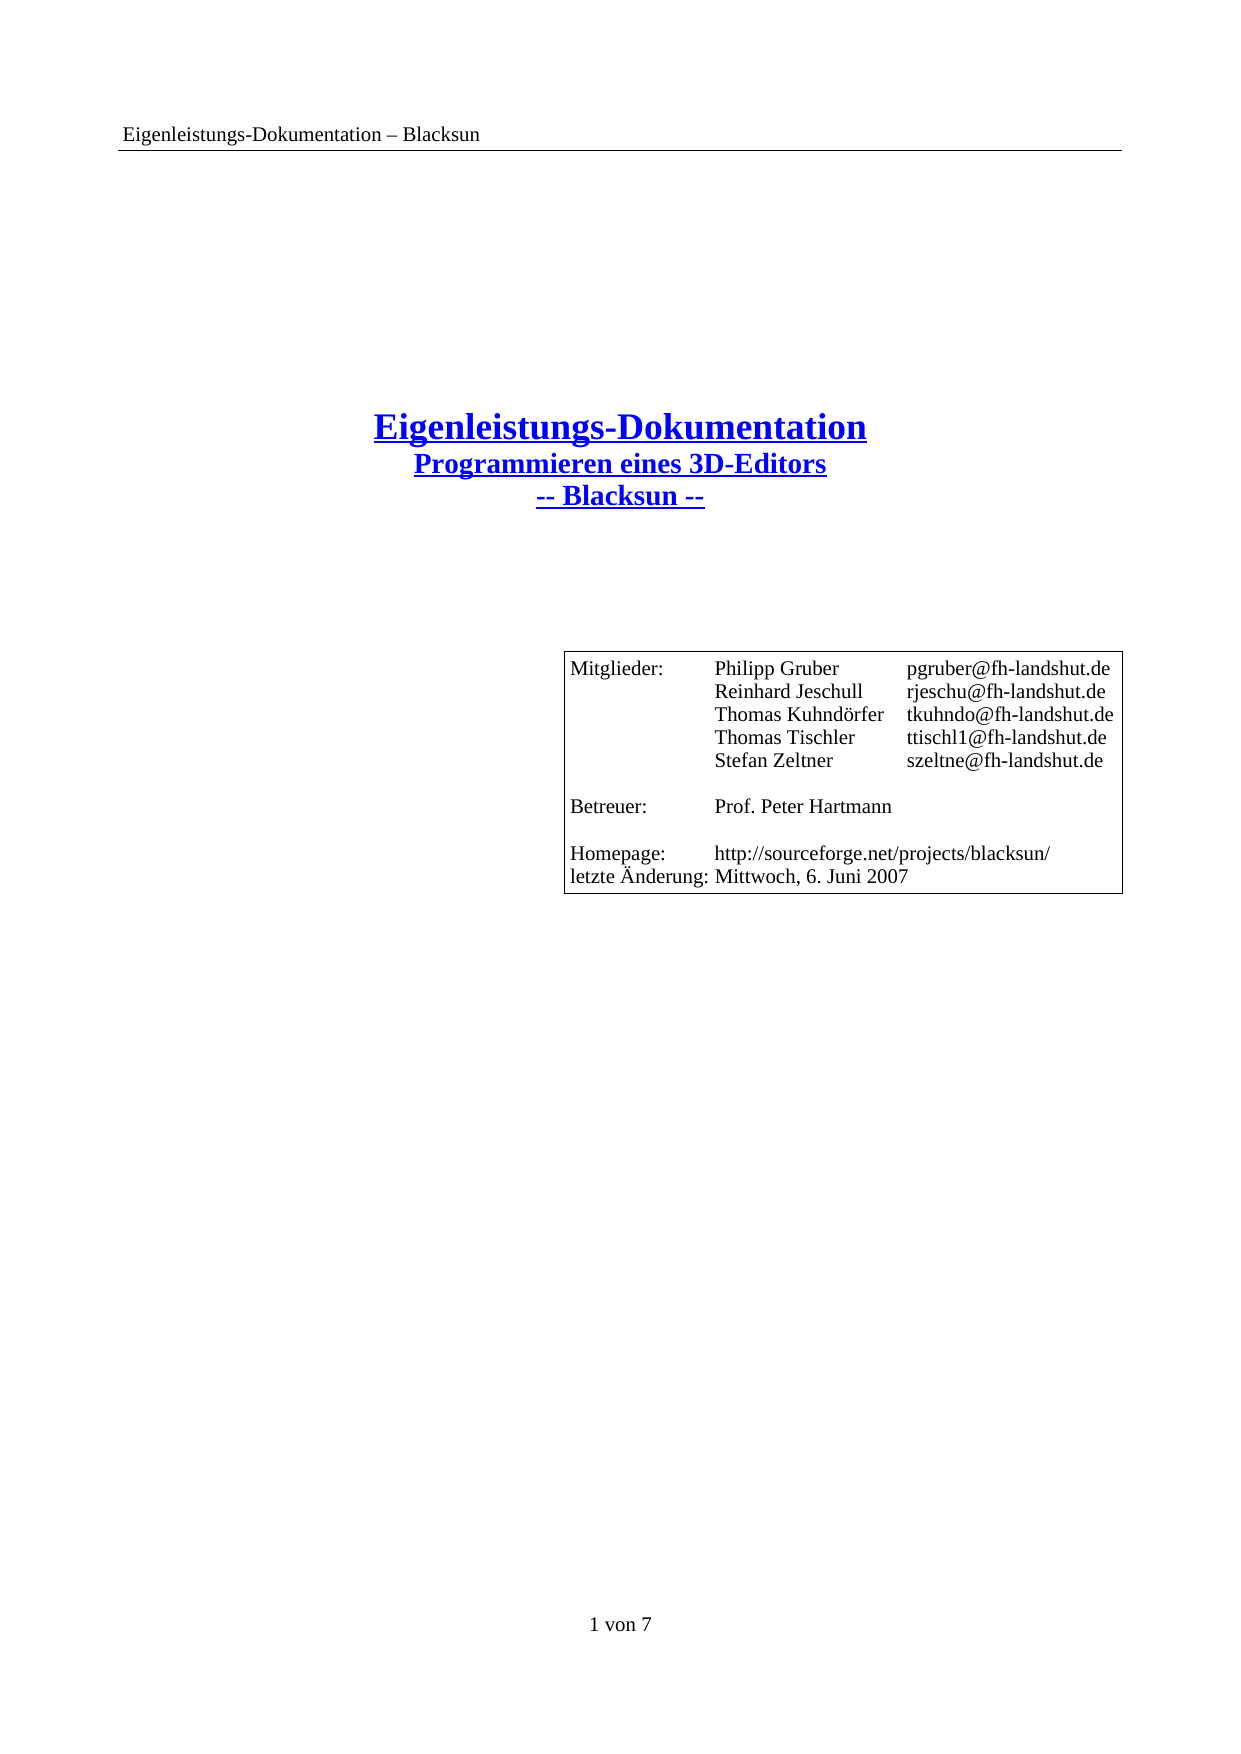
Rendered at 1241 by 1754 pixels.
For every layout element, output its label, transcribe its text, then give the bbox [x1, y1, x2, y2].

text Eigenleistungs-Dokumentation [118, 406, 1122, 447]
table_header Mitglieder: Philipp Gruber pgruber@fh-landshut.de Reinhard Jeschull rjeschu@fh-landshut.de Thomas Kuhndörfer tkuhndo@fh-landshut.de Thomas Tischler ttischl1@fh-landshut.de Stefan Zeltner szeltne@fh-landshut.de Betreuer: Prof. Peter Hartmann Homepage: http://sourceforge.net/projects/blacksun/ letzte Änderung: Mittwoch, 6. Juni 2007 [565, 652, 1122, 893]
text -- Blacksun -- [118, 479, 1122, 512]
text Programmieren eines 3D-Editors [118, 447, 1122, 479]
